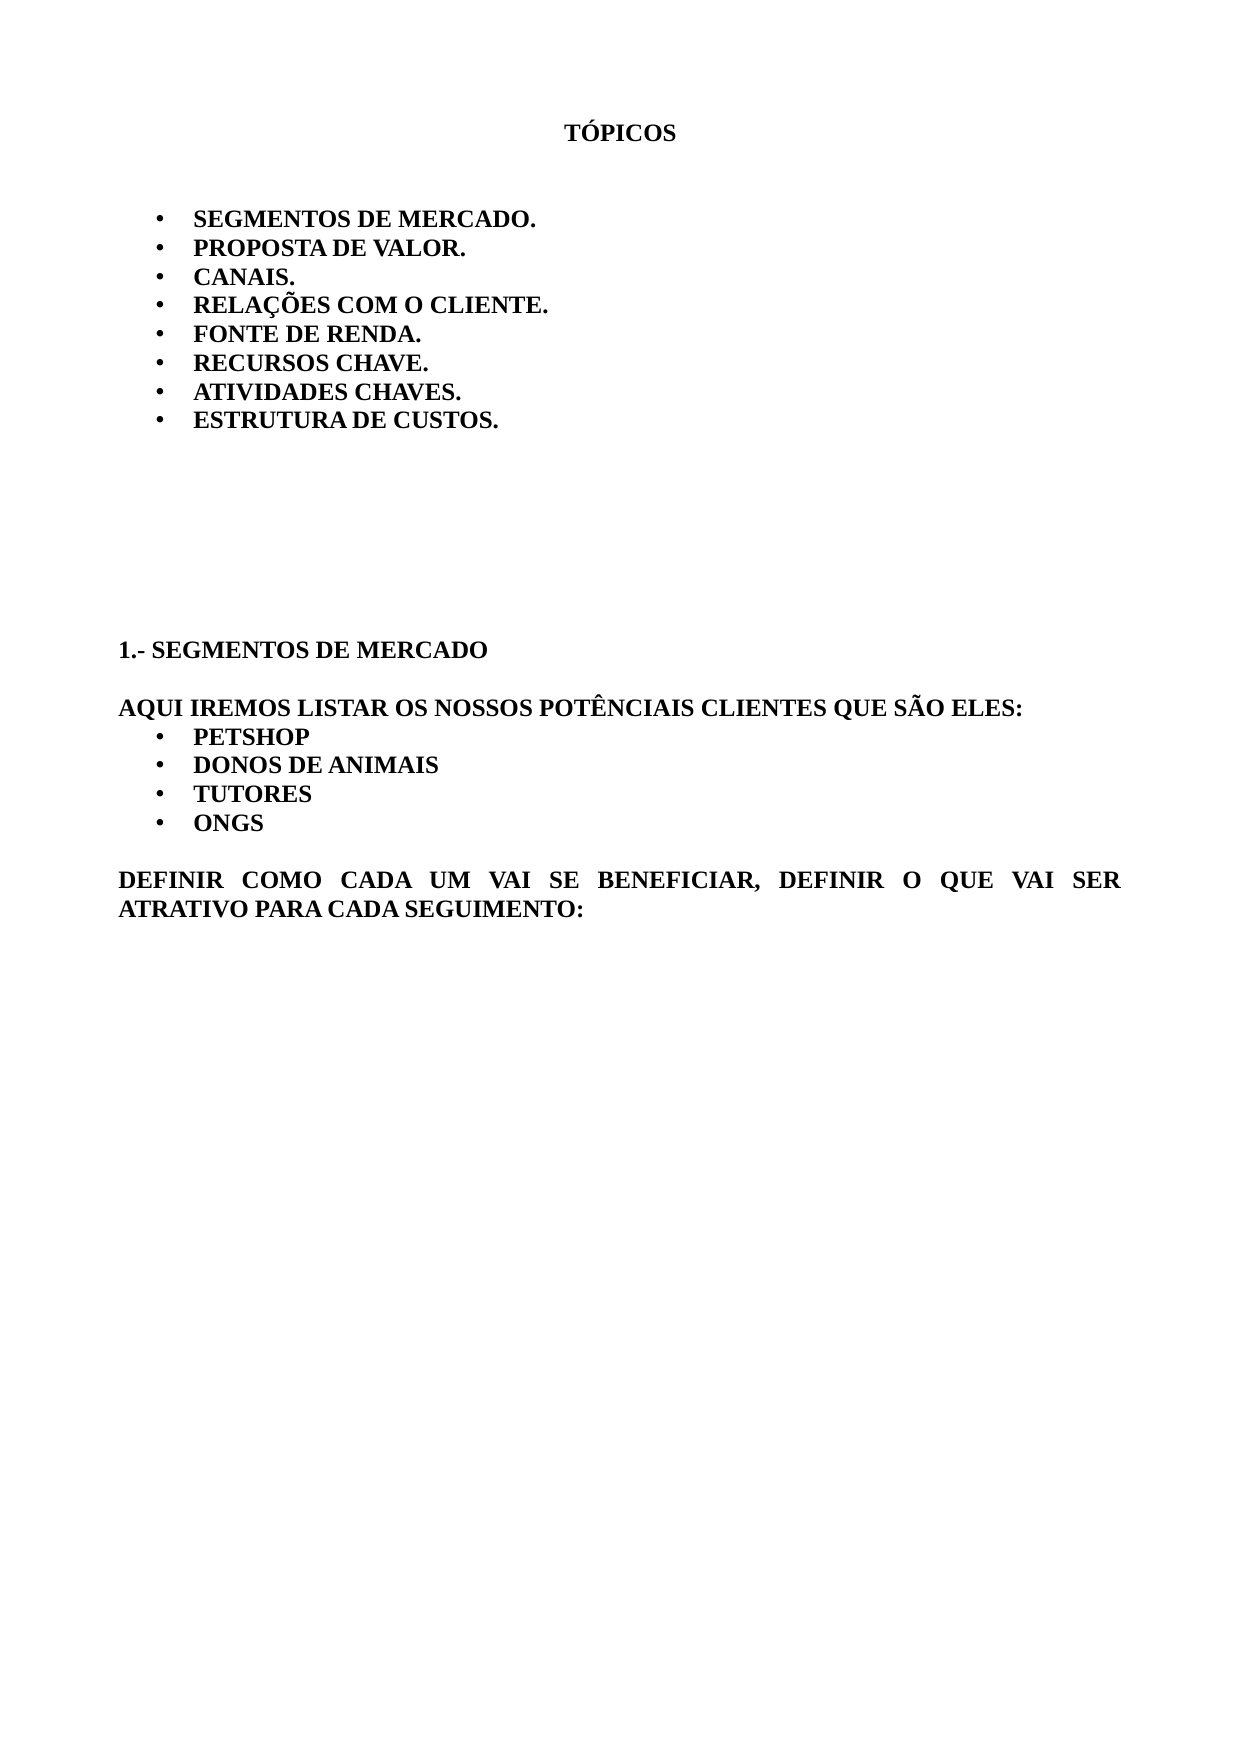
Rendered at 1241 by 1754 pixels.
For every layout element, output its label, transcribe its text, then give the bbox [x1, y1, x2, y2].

text AQUI IREMOS LISTAR OS NOSSOS POTÊNCIAIS CLIENTES QUE SÃO ELES: [118, 693, 1122, 722]
list RECURSOS CHAVE. [156, 348, 1122, 377]
list CANAIS. [156, 262, 1122, 291]
list TUTORES [156, 779, 1122, 808]
list ATIVIDADES CHAVES. [156, 377, 1122, 406]
list ESTRUTURA DE CUSTOS. [156, 406, 1122, 434]
list FONTE DE RENDA. [156, 319, 1122, 348]
list PROPOSTA DE VALOR. [156, 233, 1122, 262]
text DEFINIR COMO CADA UM VAI SE BENEFICIAR, DEFINIR O QUE VAI SER ATRATIVO PARA CADA SEGUIMENTO: [118, 866, 1122, 923]
list DONOS DE ANIMAIS [156, 751, 1122, 779]
list RELAÇÕES COM O CLIENTE. [156, 291, 1122, 319]
text 1.- SEGMENTOS DE MERCADO [118, 636, 1122, 664]
list SEGMENTOS DE MERCADO. [156, 204, 1122, 233]
list ONGS [156, 808, 1122, 837]
list PETSHOP [156, 722, 1122, 751]
text TÓPICOS [118, 118, 1122, 147]
